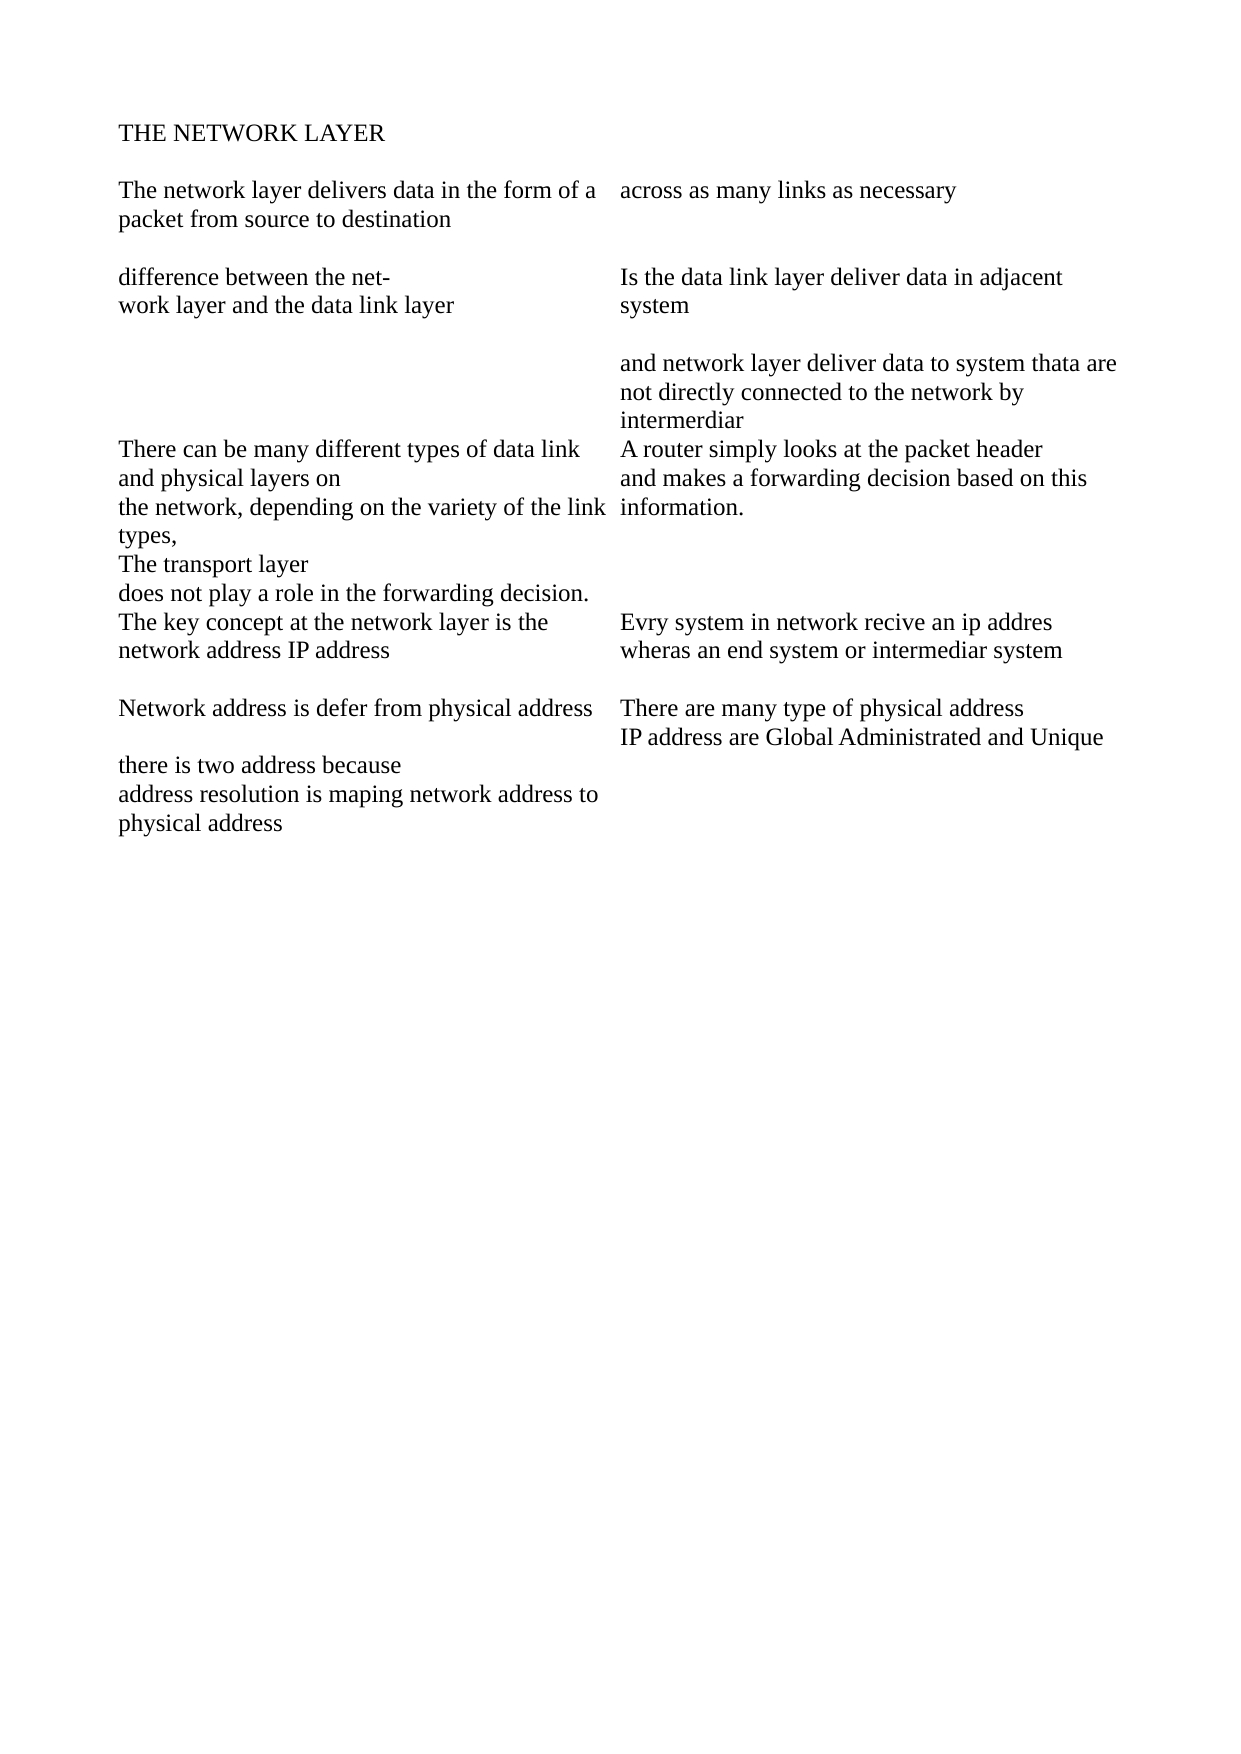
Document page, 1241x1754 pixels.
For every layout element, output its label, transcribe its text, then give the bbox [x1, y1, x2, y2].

table_cell Is the data link layer deliver data in adjacent system and network layer deliver data to system thata are not directly connected to the network by intermerdiar [620, 262, 1122, 434]
table_cell The key concept at the network layer is the network address IP address [118, 607, 620, 693]
table_cell [620, 866, 1122, 894]
table_cell A router simply looks at the packet header and makes a forwarding decision based on this information. [620, 434, 1122, 549]
table_cell [620, 894, 1122, 923]
table_cell [620, 952, 1122, 981]
table_cell [620, 837, 1122, 866]
text THE NETWORK LAYER [118, 118, 1122, 147]
table_cell difference between the net- work layer and the data link layer [118, 262, 620, 434]
table_cell [620, 981, 1122, 1009]
table_cell [118, 894, 620, 923]
table_cell There can be many different types of data link and physical layers on the network, depending on the variety of the link types, [118, 434, 620, 549]
table_cell Network address is defer from physical address there is two address because [118, 693, 620, 779]
table_cell [118, 923, 620, 952]
table_header The network layer delivers data in the form of a packet from source to destination [118, 176, 620, 262]
table_cell [620, 549, 1122, 607]
table_cell There are many type of physical address IP address are Global Administrated and Unique [620, 693, 1122, 779]
table_cell [118, 981, 620, 1009]
table_cell [118, 837, 620, 866]
table_cell [620, 779, 1122, 837]
table_cell [118, 866, 620, 894]
table_cell address resolution is maping network address to physical address [118, 779, 620, 837]
table_cell [118, 952, 620, 981]
table_cell The transport layer does not play a role in the forwarding decision. [118, 549, 620, 607]
table_cell [620, 923, 1122, 952]
table_header across as many links as necessary [620, 176, 1122, 262]
table_cell Evry system in network recive an ip addres wheras an end system or intermediar system [620, 607, 1122, 693]
